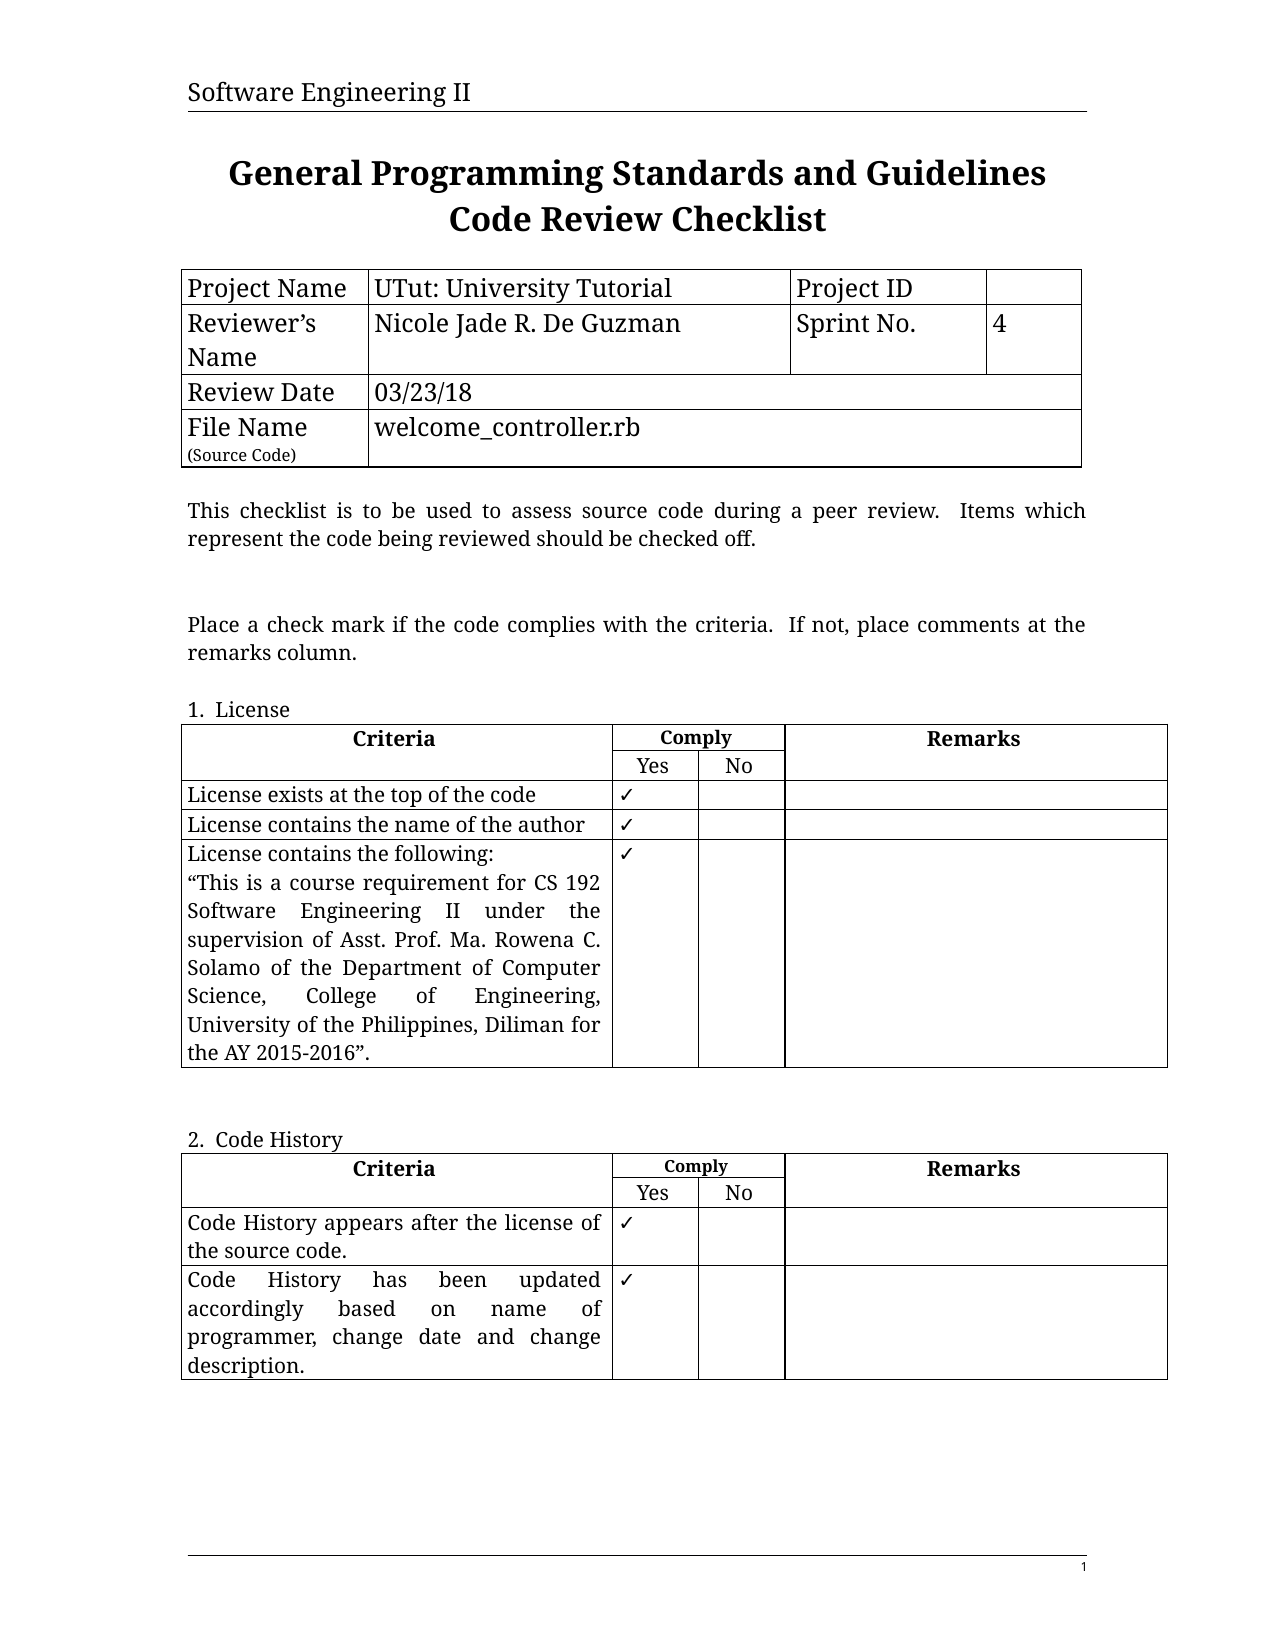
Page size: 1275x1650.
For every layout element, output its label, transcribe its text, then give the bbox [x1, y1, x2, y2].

table_cell [786, 1266, 1167, 1379]
table_header [1070, 270, 1081, 304]
table_cell ✓ [613, 1208, 698, 1264]
table_cell [699, 1266, 784, 1379]
table_cell welcome_controller.rb [369, 410, 1081, 466]
table_cell ✓ [687, 810, 698, 838]
table_header Remarks [786, 725, 1167, 779]
table_header Comply [774, 1154, 784, 1177]
table_cell No [774, 751, 784, 779]
table_cell [1156, 810, 1167, 838]
table_cell No [774, 1178, 784, 1207]
table_cell [774, 781, 784, 809]
table_cell 4 [987, 305, 1081, 373]
table_cell [786, 810, 791, 838]
table_cell [699, 840, 784, 1067]
table_cell 03/23/18 [1070, 375, 1081, 409]
table_cell File Name (Source Code) [357, 410, 368, 466]
table_cell Nicole Jade R. De Guzman [369, 305, 790, 373]
table_cell Review Date [357, 375, 368, 409]
table_header Comply [774, 725, 784, 750]
table_cell [1156, 781, 1167, 809]
text General Programming Standards and Guidelines Code Review Checklist [187, 150, 1087, 241]
table_header Criteria [182, 725, 612, 779]
table_header Remarks [786, 1154, 1167, 1207]
table_cell Yes [613, 1178, 618, 1207]
table_cell Yes [613, 751, 618, 779]
table_cell [786, 840, 1167, 1067]
table_cell [699, 1208, 784, 1264]
table_cell ✓ [613, 781, 618, 809]
table_cell [774, 810, 784, 838]
table_cell [699, 810, 704, 838]
text 2. Code History [187, 1125, 1087, 1153]
table_cell [699, 781, 704, 809]
table_cell Yes [687, 1178, 698, 1207]
table_cell No [699, 751, 704, 779]
table_header Criteria [182, 1154, 612, 1207]
table_cell Yes [687, 751, 698, 779]
table_cell ✓ [687, 781, 698, 809]
table_cell No [699, 1178, 704, 1207]
table_header Comply [613, 725, 618, 750]
table_cell [786, 781, 791, 809]
table_header Project Name [357, 270, 368, 304]
table_cell Reviewer’s Name [357, 305, 368, 373]
table_header [987, 270, 992, 304]
table_header Project ID [976, 270, 986, 304]
table_cell 03/23/18 [369, 375, 374, 409]
text This checklist is to be used to assess source code during a peer review. Items which represent the code being reviewed should be checked off. [187, 496, 1087, 553]
table_cell ✓ [613, 810, 618, 838]
table_cell ✓ [613, 840, 698, 1067]
text 1. License [187, 695, 1087, 723]
table_cell [786, 1208, 1167, 1264]
table_cell Sprint No. [791, 305, 986, 373]
text Place a check mark if the code complies with the criteria. If not, place comments at the remarks column. [187, 610, 1087, 667]
table_cell Reviewer’s Name [182, 305, 187, 373]
table_cell ✓ [613, 1266, 698, 1379]
